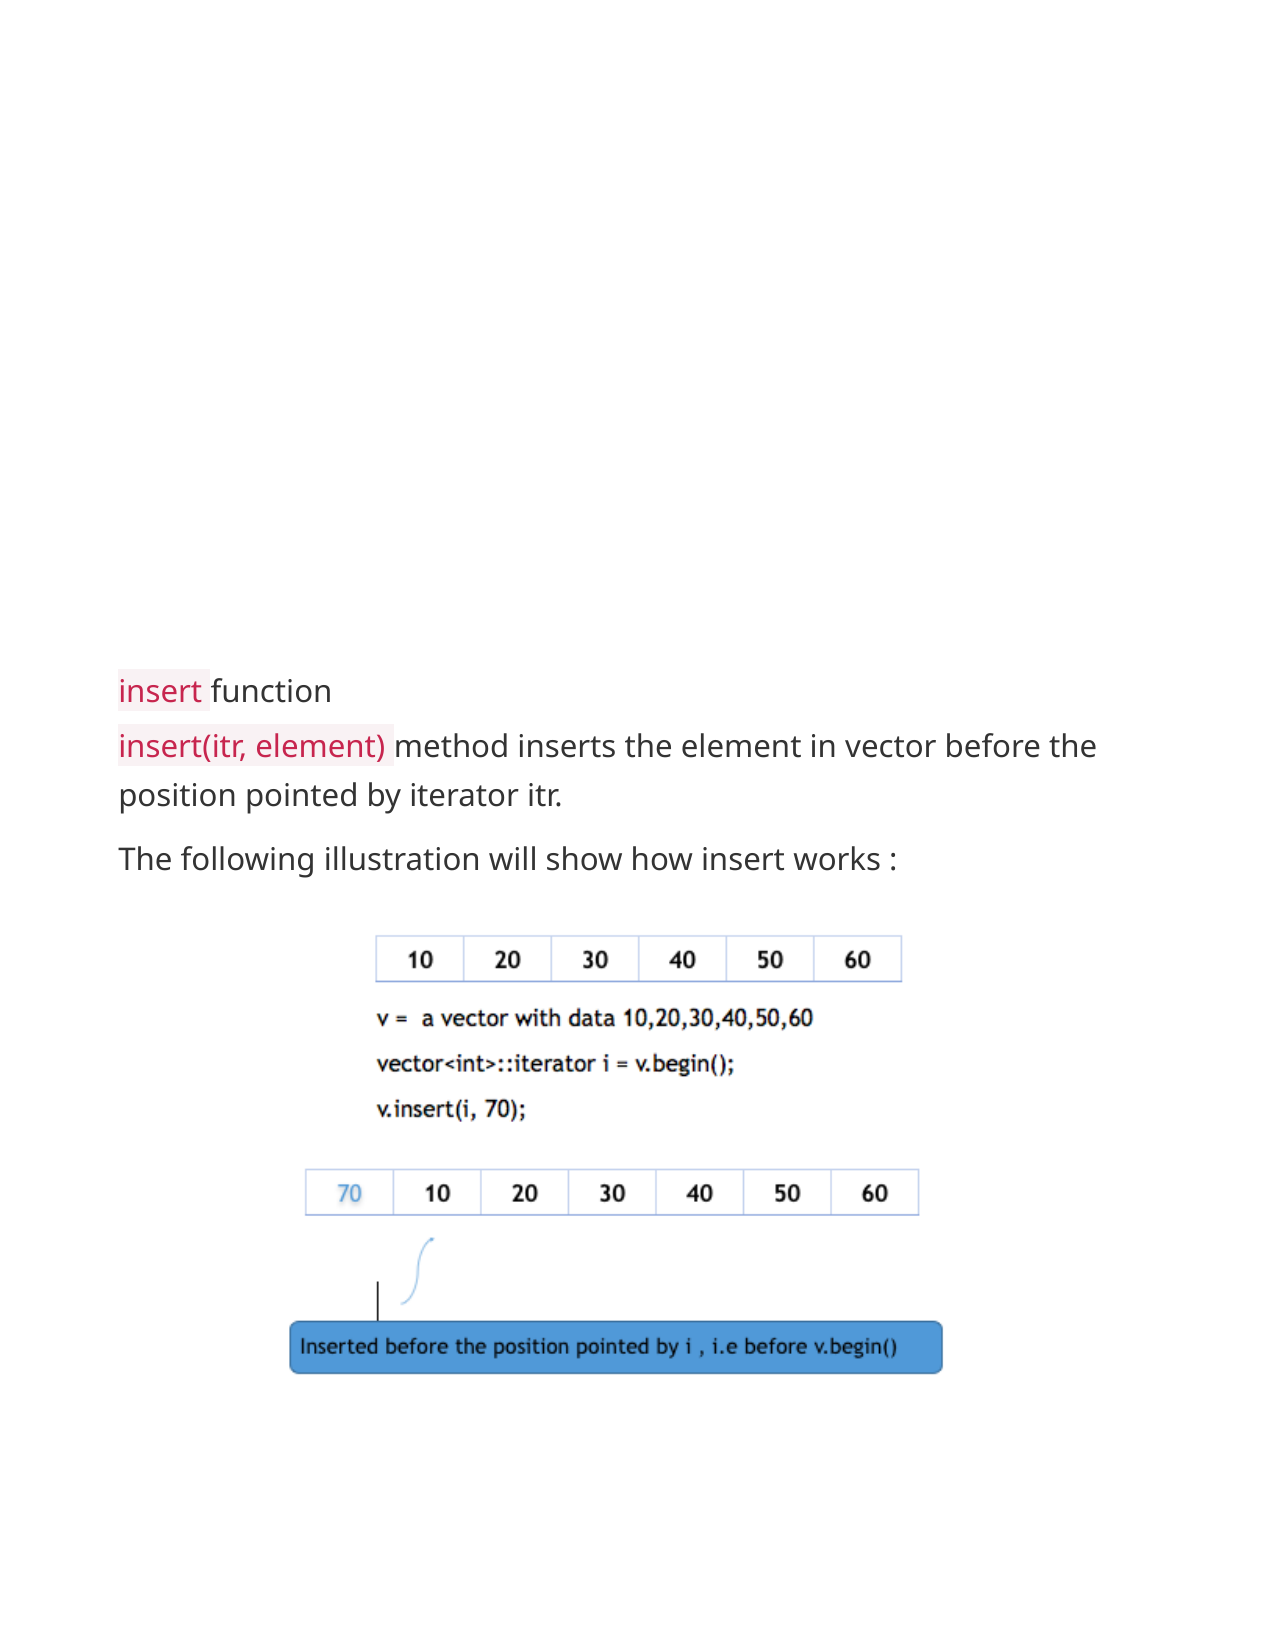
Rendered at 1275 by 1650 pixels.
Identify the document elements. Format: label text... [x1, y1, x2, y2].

picture [210, 901, 1065, 1484]
text insert(itr, element) method inserts the element in vector before the position pointed by iterator itr. [118, 724, 1157, 815]
subtitle insert function [118, 669, 1157, 711]
text The following illustration will show how insert works : [118, 837, 1157, 880]
